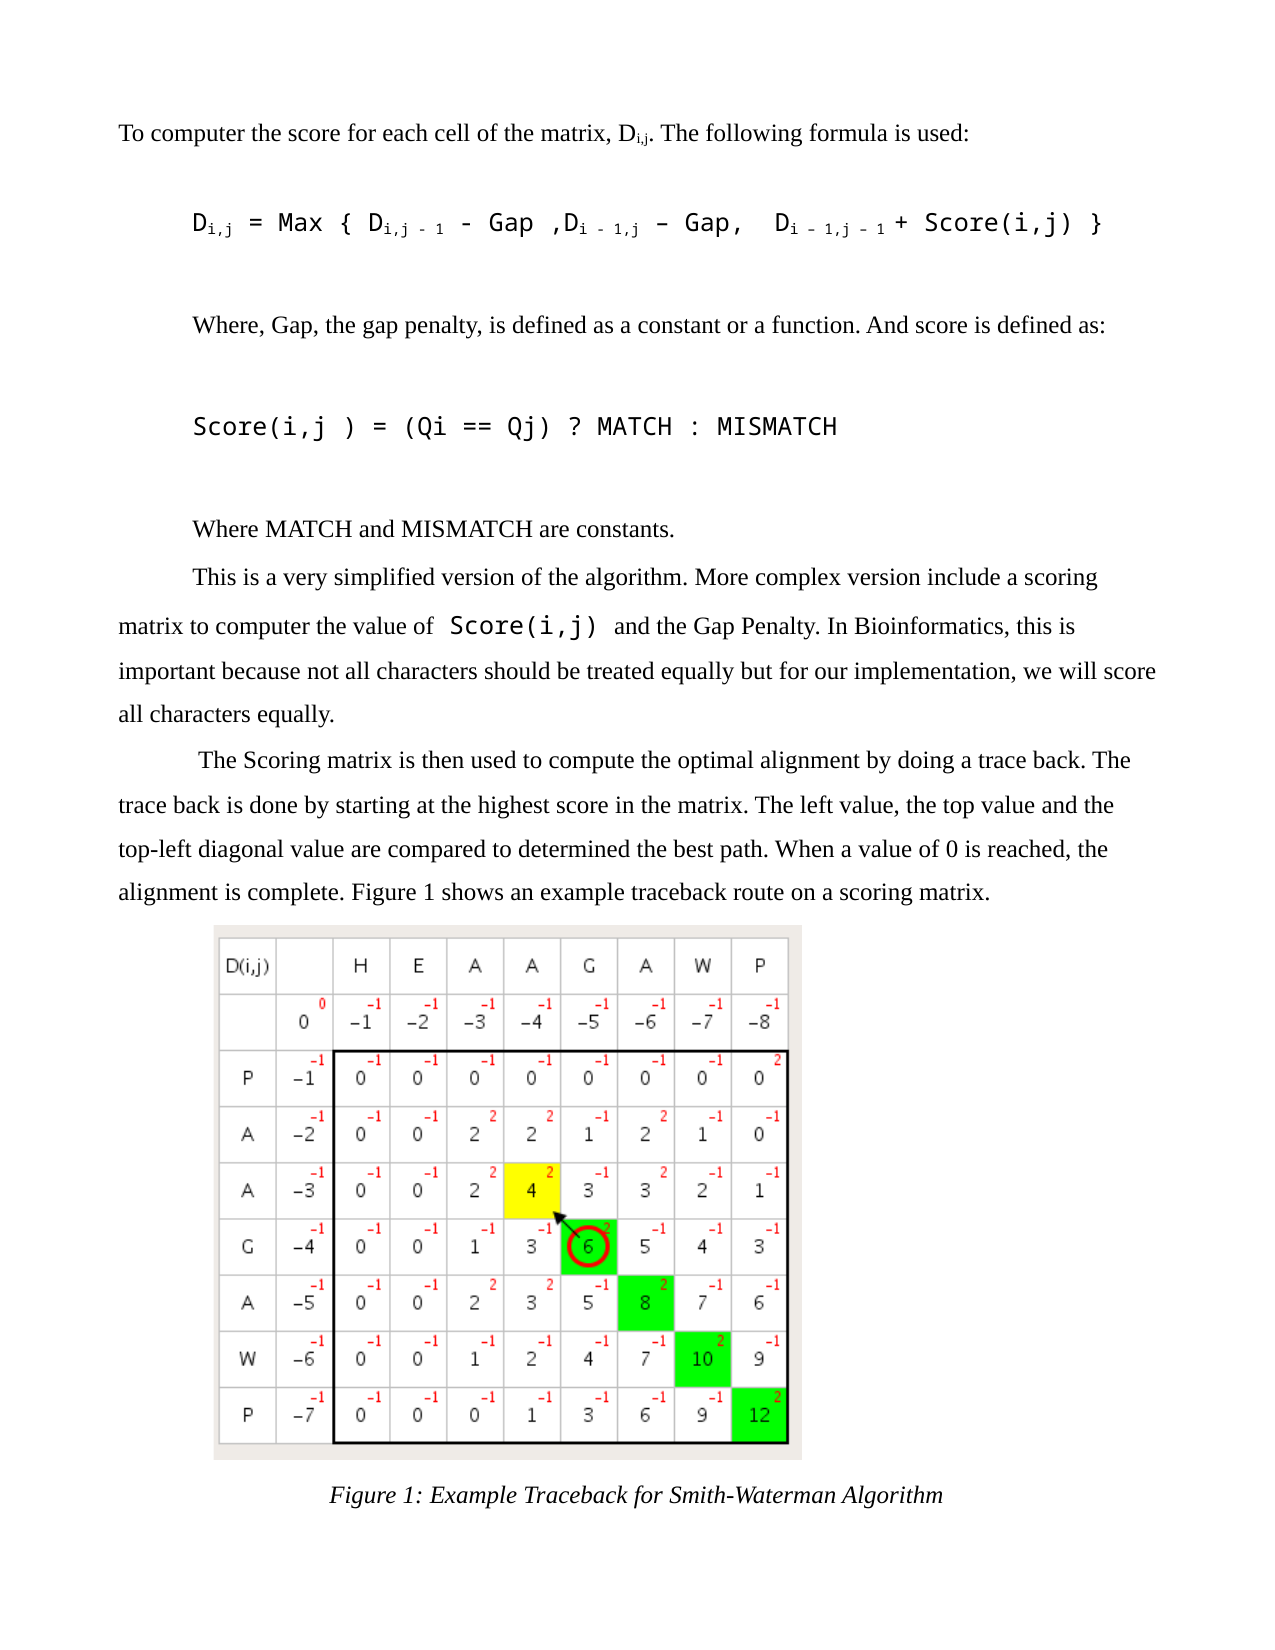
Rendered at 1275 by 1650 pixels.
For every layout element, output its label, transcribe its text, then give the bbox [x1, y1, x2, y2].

picture [213, 925, 802, 1460]
text Di,j = Max { Di,j - 1 - Gap ,Di - 1,j – Gap, Di – 1,j – 1 + Score(i,j) } [118, 204, 1157, 238]
text The Scoring matrix is then used to compute the optimal alignment by doing a trace back. The trace back is done by starting at the highest score in the matrix. The left value, the top value and the top-left diagonal value are compared to determined the best path. When a value of 0 is reached, the alignment is complete. Figure 1 shows an example traceback route on a scoring matrix. [118, 742, 1157, 906]
text To computer the score for each cell of the matrix, Di,j. The following formula is used: [118, 118, 1157, 147]
text Score(i,j ) = (Qi == Qj) ? MATCH : MISMATCH [118, 408, 1157, 443]
text Where MATCH and MISMATCH are constants. [118, 511, 1157, 545]
text Where, Gap, the gap penalty, is defined as a constant or a function. And score is defined as: [118, 306, 1157, 341]
text This is a very simplified version of the algorithm. More complex version include a scoring matrix to computer the value of Score(i,j) and the Gap Penalty. In Bioinformatics, this is important because not all characters should be treated equally but for our implementation, we will score all characters equally. [118, 562, 1157, 728]
text Figure 1: Example Traceback for Smith-Waterman Algorithm [118, 1481, 1157, 1509]
